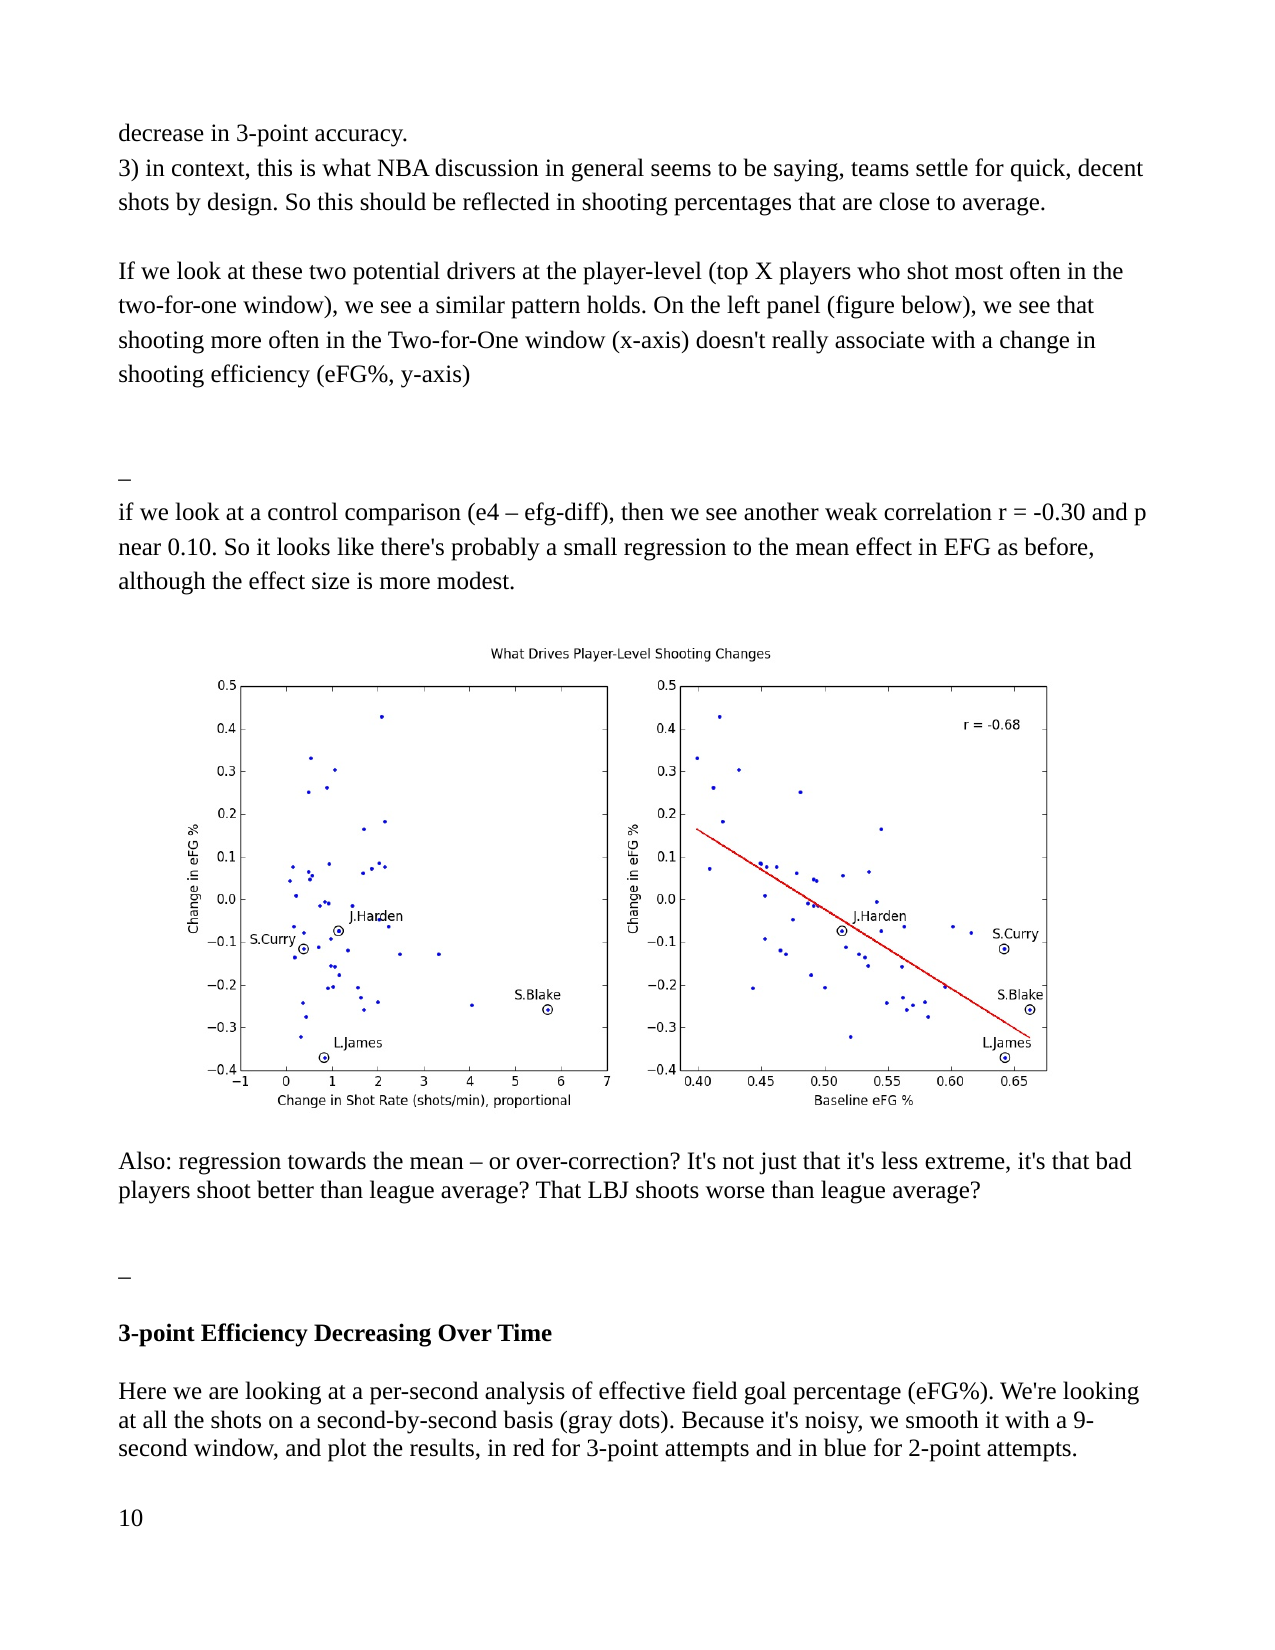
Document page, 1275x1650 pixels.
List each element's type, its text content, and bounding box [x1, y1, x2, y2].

text Here we are looking at a per-second analysis of effective field goal percentage (eFG%). We're looking at all the shots on a second-by-second basis (gray dots). Because it's noisy, we smooth it with a 9-second window, and plot the results, in red for 3-point attempts and in blue for 2-point attempts. [118, 1376, 1157, 1462]
text 3-point Efficiency Decreasing Over Time [118, 1318, 1157, 1347]
text decrease in 3-point accuracy. [118, 118, 1157, 147]
text if we look at a control comparison (e4 – efg-diff), then we see another weak correlation r = -0.30 and p near 0.10. So it looks like there's probably a small regression to the mean effect in EFG as before, although the effect size is more modest. [118, 497, 1157, 595]
text – [118, 1261, 1157, 1290]
picture [110, 638, 1149, 1118]
text Also: regression towards the mean – or over-correction? It's not just that it's less extreme, it's that bad players shoot better than league average? That LBJ shoots worse than league average? [118, 1146, 1157, 1203]
text If we look at these two potential drivers at the player-level (top X players who shot most often in the two-for-one window), we see a similar pattern holds. On the left panel (figure below), we see that shooting more often in the Two-for-One window (x-axis) doesn't really associate with a change in shooting efficiency (eFG%, y-axis) [118, 256, 1157, 388]
text – [118, 463, 1157, 492]
text 3) in context, this is what NBA discussion in general seems to be saying, teams settle for quick, decent shots by design. So this should be reflected in shooting percentages that are close to average. [118, 153, 1157, 216]
